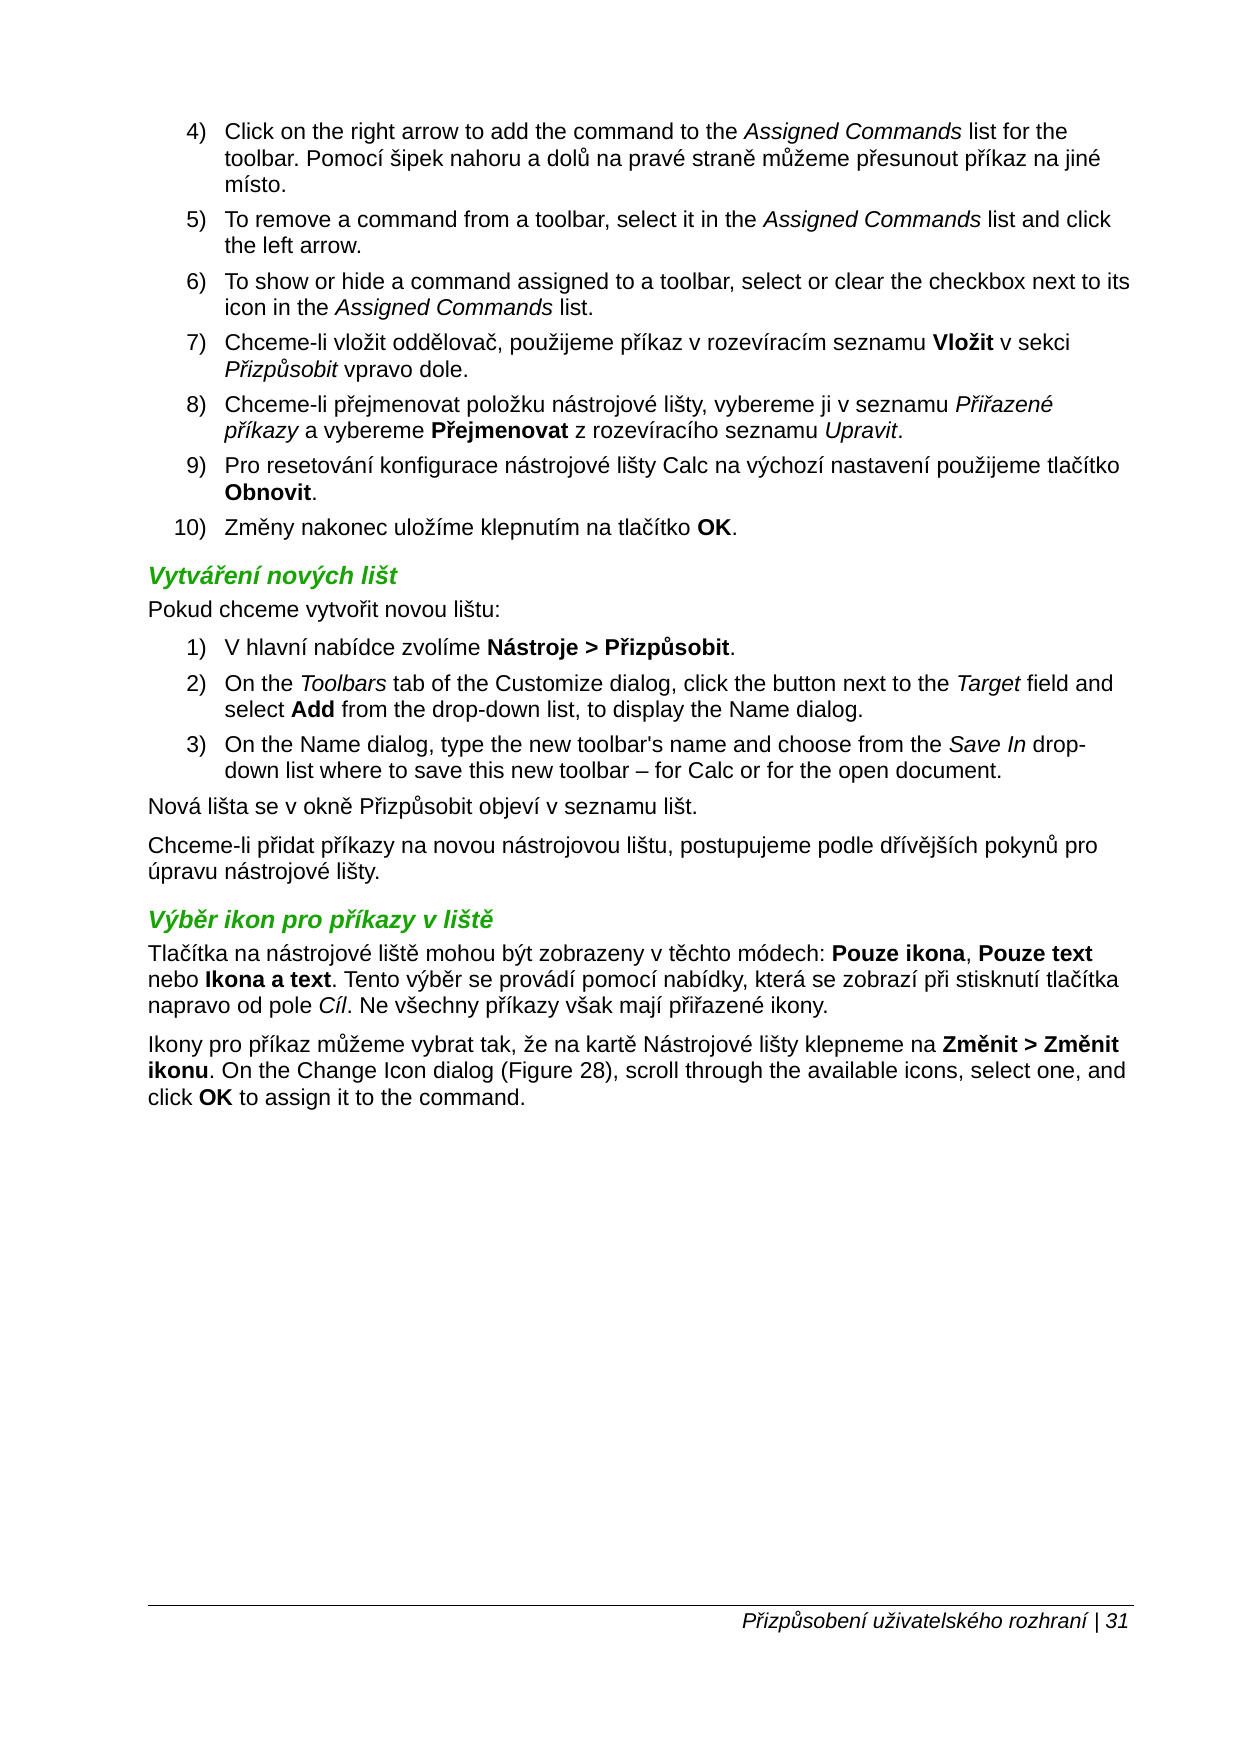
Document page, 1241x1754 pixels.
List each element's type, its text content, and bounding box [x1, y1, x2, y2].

subtitle Výběr ikon pro příkazy v liště [148, 905, 1134, 934]
list Pro resetování konfigurace nástrojové lišty Calc na výchozí nastavení použijeme tlačítko Obnovit. [207, 452, 1134, 505]
text Nová lišta se v okně Přizpůsobit objeví v seznamu lišt. [148, 793, 1134, 819]
subtitle Vytváření nových lišt [148, 561, 1134, 589]
list Chceme-li přejmenovat položku nástrojové lišty, vybereme ji v seznamu Přiřazené příkazy a vybereme Přejmenovat z rozevíracího seznamu Upravit. [207, 391, 1134, 443]
list Click on the right arrow to add the command to the Assigned Commands list for the toolbar. Pomocí šipek nahoru a dolů na pravé straně můžeme přesunout příkaz na jiné místo. [207, 118, 1134, 197]
list Změny nakonec uložíme klepnutím na tlačítko OK. [207, 514, 1134, 540]
list To remove a command from a toolbar, select it in the Assigned Commands list and click the left arrow. [207, 206, 1134, 259]
list To show or hide a command assigned to a toolbar, select or clear the checkbox next to its icon in the Assigned Commands list. [207, 268, 1134, 320]
list On the Name dialog, type the new toolbar's name and choose from the Save In drop-down list where to save this new toolbar – for Calc or for the open document. [207, 731, 1134, 784]
text Tlačítka na nástrojové liště mohou být zobrazeny v těchto módech: Pouze ikona, Pouze text nebo Ikona a text. Tento výběr se provádí pomocí nabídky, která se zobrazí při stisknutí tlačítka napravo od pole Cíl. Ne všechny příkazy však mají přiřazené ikony. [148, 939, 1134, 1019]
list V hlavní nabídce zvolíme Nástroje > Přizpůsobit. [207, 634, 1134, 661]
text Chceme-li přidat příkazy na novou nástrojovou lištu, postupujeme podle dřívějších pokynů pro úpravu nástrojové lišty. [148, 832, 1134, 884]
list On the Toolbars tab of the Customize dialog, click the button next to the Target field and select Add from the drop-down list, to display the Name dialog. [207, 669, 1134, 722]
text Ikony pro příkaz můžeme vybrat tak, že na kartě Nástrojové lišty klepneme na Změnit > Změnit ikonu. On the Change Icon dialog (Figure 28), scroll through the available icons, select one, and click OK to assign it to the command. [148, 1031, 1134, 1110]
list Pokud chceme vytvořit novou lištu: [148, 596, 1134, 622]
list Chceme-li vložit oddělovač, použijeme příkaz v rozevíracím seznamu Vložit v sekci Přizpůsobit vpravo dole. [207, 329, 1134, 382]
